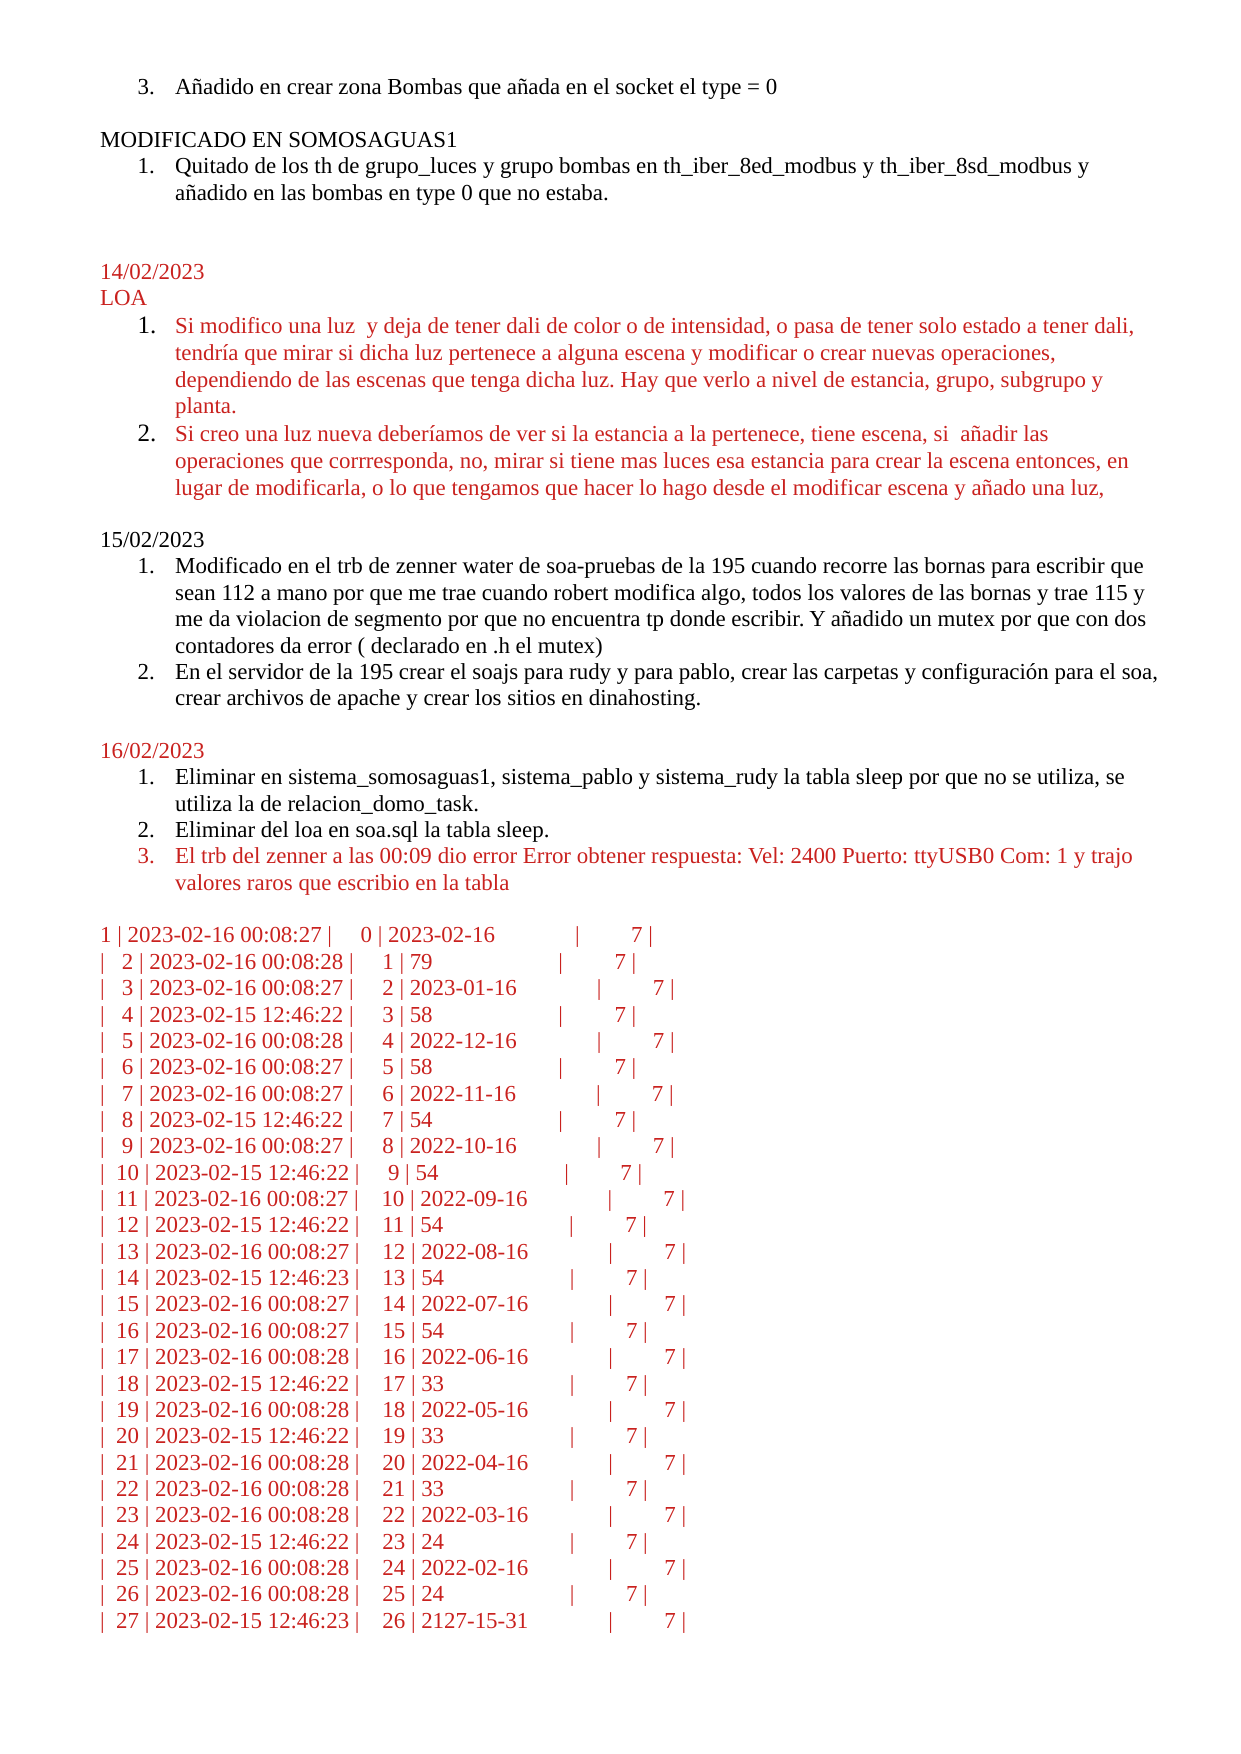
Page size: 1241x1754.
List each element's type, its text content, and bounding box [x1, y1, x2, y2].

text | 6 | 2023-02-16 00:08:27 | 5 | 58 | 7 | [100, 1053, 1162, 1080]
text | 21 | 2023-02-16 00:08:28 | 20 | 2022-04-16 | 7 | [100, 1449, 1162, 1475]
text | 20 | 2023-02-15 12:46:22 | 19 | 33 | 7 | [100, 1422, 1162, 1449]
text | 18 | 2023-02-15 12:46:22 | 17 | 33 | 7 | [100, 1369, 1162, 1396]
text | 23 | 2023-02-16 00:08:28 | 22 | 2022-03-16 | 7 | [100, 1501, 1162, 1528]
text | 16 | 2023-02-16 00:08:27 | 15 | 54 | 7 | [100, 1317, 1162, 1343]
text | 2 | 2023-02-16 00:08:28 | 1 | 79 | 7 | [100, 948, 1162, 974]
text 14/02/2023 [100, 258, 1162, 284]
text | 13 | 2023-02-16 00:08:27 | 12 | 2022-08-16 | 7 | [100, 1238, 1162, 1264]
text 1 | 2023-02-16 00:08:27 | 0 | 2023-02-16 | 7 | [100, 922, 1162, 948]
text | 19 | 2023-02-16 00:08:28 | 18 | 2022-05-16 | 7 | [100, 1396, 1162, 1422]
text | 22 | 2023-02-16 00:08:28 | 21 | 33 | 7 | [100, 1475, 1162, 1501]
text | 12 | 2023-02-15 12:46:22 | 11 | 54 | 7 | [100, 1211, 1162, 1238]
text | 5 | 2023-02-16 00:08:28 | 4 | 2022-12-16 | 7 | [100, 1027, 1162, 1053]
list Eliminar en sistema_somosaguas1, sistema_pablo y sistema_rudy la tabla sleep por que no se utiliza, se utiliza la de relacion_domo_task. [137, 763, 1162, 816]
text | 26 | 2023-02-16 00:08:28 | 25 | 24 | 7 | [100, 1580, 1162, 1607]
text | 17 | 2023-02-16 00:08:28 | 16 | 2022-06-16 | 7 | [100, 1343, 1162, 1369]
list El trb del zenner a las 00:09 dio error Error obtener respuesta: Vel: 2400 Puerto: ttyUSB0 Com: 1 y trajo valores raros que escribio en la tabla [137, 842, 1162, 895]
text | 4 | 2023-02-15 12:46:22 | 3 | 58 | 7 | [100, 1001, 1162, 1027]
text LOA [100, 284, 1162, 311]
list Eliminar del loa en soa.sql la tabla sleep. [137, 816, 1162, 842]
text | 9 | 2023-02-16 00:08:27 | 8 | 2022-10-16 | 7 | [100, 1132, 1162, 1159]
list Modificado en el trb de zenner water de soa-pruebas de la 195 cuando recorre las bornas para escribir que sean 112 a mano por que me trae cuando robert modifica algo, todos los valores de las bornas y trae 115 y me da violacion de segmento por que no encuentra tp donde escribir. Y añadido un mutex por que con dos contadores da error ( declarado en .h el mutex) [137, 553, 1162, 658]
text | 24 | 2023-02-15 12:46:22 | 23 | 24 | 7 | [100, 1528, 1162, 1554]
list Añadido en crear zona Bombas que añada en el socket el type = 0 [137, 73, 1162, 100]
list Si modifico una luz y deja de tener dali de color o de intensidad, o pasa de tener solo estado a tener dali, tendría que mirar si dicha luz pertenece a alguna escena y modificar o crear nuevas operaciones, dependiendo de las escenas que tenga dicha luz. Hay que verlo a nivel de estancia, grupo, subgrupo y planta. [137, 311, 1162, 418]
text 16/02/2023 [100, 737, 1162, 763]
text | 27 | 2023-02-15 12:46:23 | 26 | 2127-15-31 | 7 | [100, 1607, 1162, 1633]
list En el servidor de la 195 crear el soajs para rudy y para pablo, crear las carpetas y configuración para el soa, crear archivos de apache y crear los sitios en dinahosting. [137, 658, 1162, 711]
text | 15 | 2023-02-16 00:08:27 | 14 | 2022-07-16 | 7 | [100, 1291, 1162, 1317]
text | 7 | 2023-02-16 00:08:27 | 6 | 2022-11-16 | 7 | [100, 1080, 1162, 1106]
list Si creo una luz nueva deberíamos de ver si la estancia a la pertenece, tiene escena, si añadir las operaciones que corrresponda, no, mirar si tiene mas luces esa estancia para crear la escena entonces, en lugar de modificarla, o lo que tengamos que hacer lo hago desde el modificar escena y añado una luz, [137, 418, 1162, 500]
text MODIFICADO EN SOMOSAGUAS1 [100, 126, 1162, 152]
text | 8 | 2023-02-15 12:46:22 | 7 | 54 | 7 | [100, 1106, 1162, 1132]
text | 25 | 2023-02-16 00:08:28 | 24 | 2022-02-16 | 7 | [100, 1554, 1162, 1580]
list Quitado de los th de grupo_luces y grupo bombas en th_iber_8ed_modbus y th_iber_8sd_modbus y añadido en las bombas en type 0 que no estaba. [137, 152, 1162, 205]
text | 10 | 2023-02-15 12:46:22 | 9 | 54 | 7 | [100, 1159, 1162, 1185]
text | 3 | 2023-02-16 00:08:27 | 2 | 2023-01-16 | 7 | [100, 974, 1162, 1001]
text | 11 | 2023-02-16 00:08:27 | 10 | 2022-09-16 | 7 | [100, 1185, 1162, 1211]
text 15/02/2023 [100, 526, 1162, 553]
text | 14 | 2023-02-15 12:46:23 | 13 | 54 | 7 | [100, 1264, 1162, 1291]
